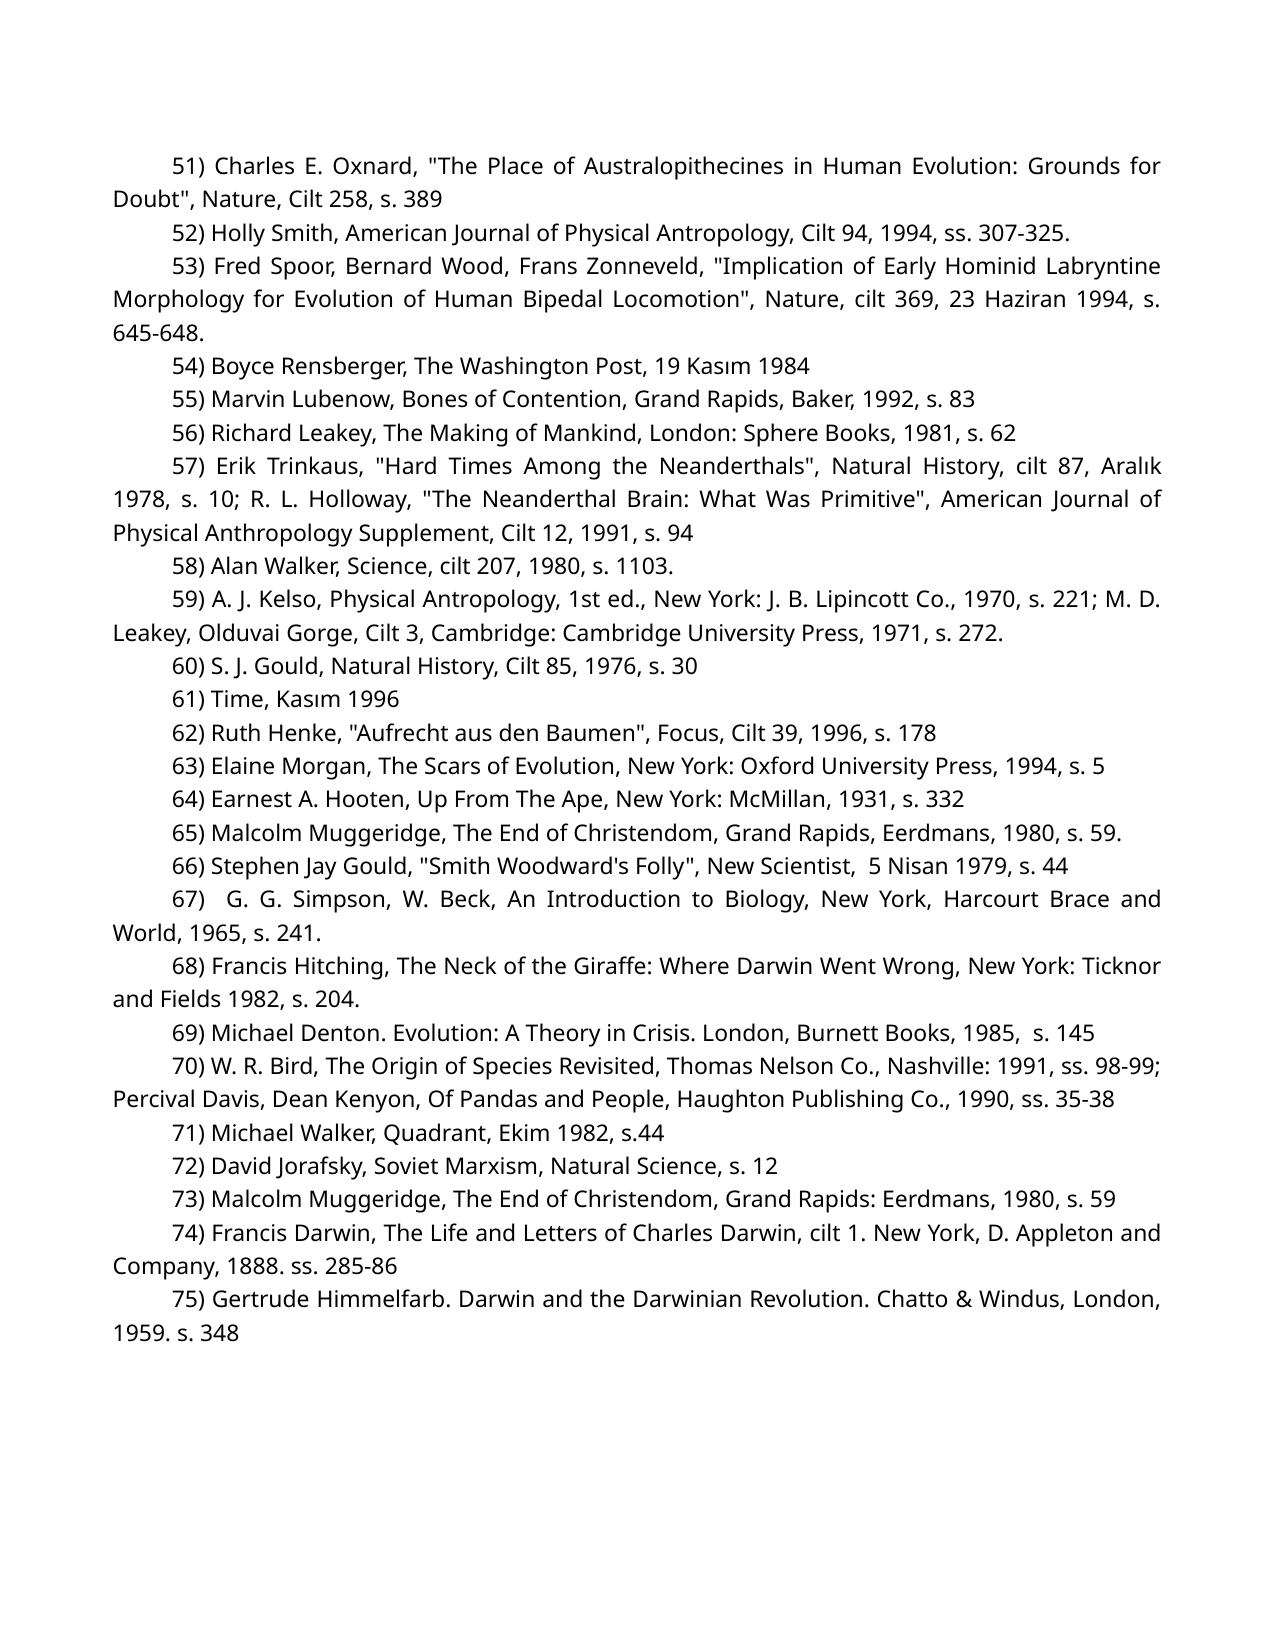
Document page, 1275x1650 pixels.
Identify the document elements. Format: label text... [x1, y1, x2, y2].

text 61) Time, Kasım 1996 [112, 681, 1162, 714]
text 75) Gertrude Himmelfarb. Darwin and the Darwinian Revolution. Chatto & Windus, London, 1959. s. 348 [112, 1281, 1162, 1348]
text 58) Alan Walker, Science, cilt 207, 1980, s. 1103. [112, 548, 1162, 581]
text 71) Michael Walker, Quadrant, Ekim 1982, s.44 [112, 1114, 1162, 1148]
text 65) Malcolm Muggeridge, The End of Christendom, Grand Rapids, Eerdmans, 1980, s. 59. [112, 814, 1162, 848]
text 53) Fred Spoor, Bernard Wood, Frans Zonneveld, "Implication of Early Hominid Labryntine Morphology for Evolution of Human Bipedal Locomotion", Nature, cilt 369, 23 Haziran 1994, s. 645-648. [112, 248, 1162, 348]
text 68) Francis Hitching, The Neck of the Giraffe: Where Darwin Went Wrong, New York: Ticknor and Fields 1982, s. 204. [112, 948, 1162, 1014]
text 59) A. J. Kelso, Physical Antropology, 1st ed., New York: J. B. Lipincott Co., 1970, s. 221; M. D. Leakey, Olduvai Gorge, Cilt 3, Cambridge: Cambridge University Press, 1971, s. 272. [112, 581, 1162, 648]
text 69) Michael Denton. Evolution: A Theory in Crisis. London, Burnett Books, 1985, s. 145 [112, 1014, 1162, 1048]
text 67) G. G. Simpson, W. Beck, An Introduction to Biology, New York, Harcourt Brace and World, 1965, s. 241. [112, 881, 1162, 948]
text 52) Holly Smith, American Journal of Physical Antropology, Cilt 94, 1994, ss. 307-325. [112, 214, 1162, 248]
text 66) Stephen Jay Gould, "Smith Woodward's Folly", New Scientist, 5 Nisan 1979, s. 44 [112, 848, 1162, 881]
text 57) Erik Trinkaus, "Hard Times Among the Neanderthals", Natural History, cilt 87, Aralık 1978, s. 10; R. L. Holloway, "The Neanderthal Brain: What Was Primitive", American Journal of Physical Anthropology Supplement, Cilt 12, 1991, s. 94 [112, 448, 1162, 548]
text 73) Malcolm Muggeridge, The End of Christendom, Grand Rapids: Eerdmans, 1980, s. 59 [112, 1181, 1162, 1214]
text 62) Ruth Henke, "Aufrecht aus den Baumen", Focus, Cilt 39, 1996, s. 178 [112, 714, 1162, 748]
text 60) S. J. Gould, Natural History, Cilt 85, 1976, s. 30 [112, 648, 1162, 681]
text 74) Francis Darwin, The Life and Letters of Charles Darwin, cilt 1. New York, D. Appleton and Company, 1888. ss. 285-86 [112, 1214, 1162, 1281]
text 64) Earnest A. Hooten, Up From The Ape, New York: McMillan, 1931, s. 332 [112, 781, 1162, 814]
text 51) Charles E. Oxnard, "The Place of Australopithecines in Human Evolution: Grounds for Doubt", Nature, Cilt 258, s. 389 [112, 148, 1162, 214]
text 72) David Jorafsky, Soviet Marxism, Natural Science, s. 12 [112, 1148, 1162, 1181]
text 55) Marvin Lubenow, Bones of Contention, Grand Rapids, Baker, 1992, s. 83 [112, 381, 1162, 414]
text 56) Richard Leakey, The Making of Mankind, London: Sphere Books, 1981, s. 62 [112, 414, 1162, 448]
text 63) Elaine Morgan, The Scars of Evolution, New York: Oxford University Press, 1994, s. 5 [112, 748, 1162, 781]
text 70) W. R. Bird, The Origin of Species Revisited, Thomas Nelson Co., Nashville: 1991, ss. 98-99; Percival Davis, Dean Kenyon, Of Pandas and People, Haughton Publishing Co., 1990, ss. 35-38 [112, 1048, 1162, 1114]
text 54) Boyce Rensberger, The Washington Post, 19 Kasım 1984 [112, 348, 1162, 381]
